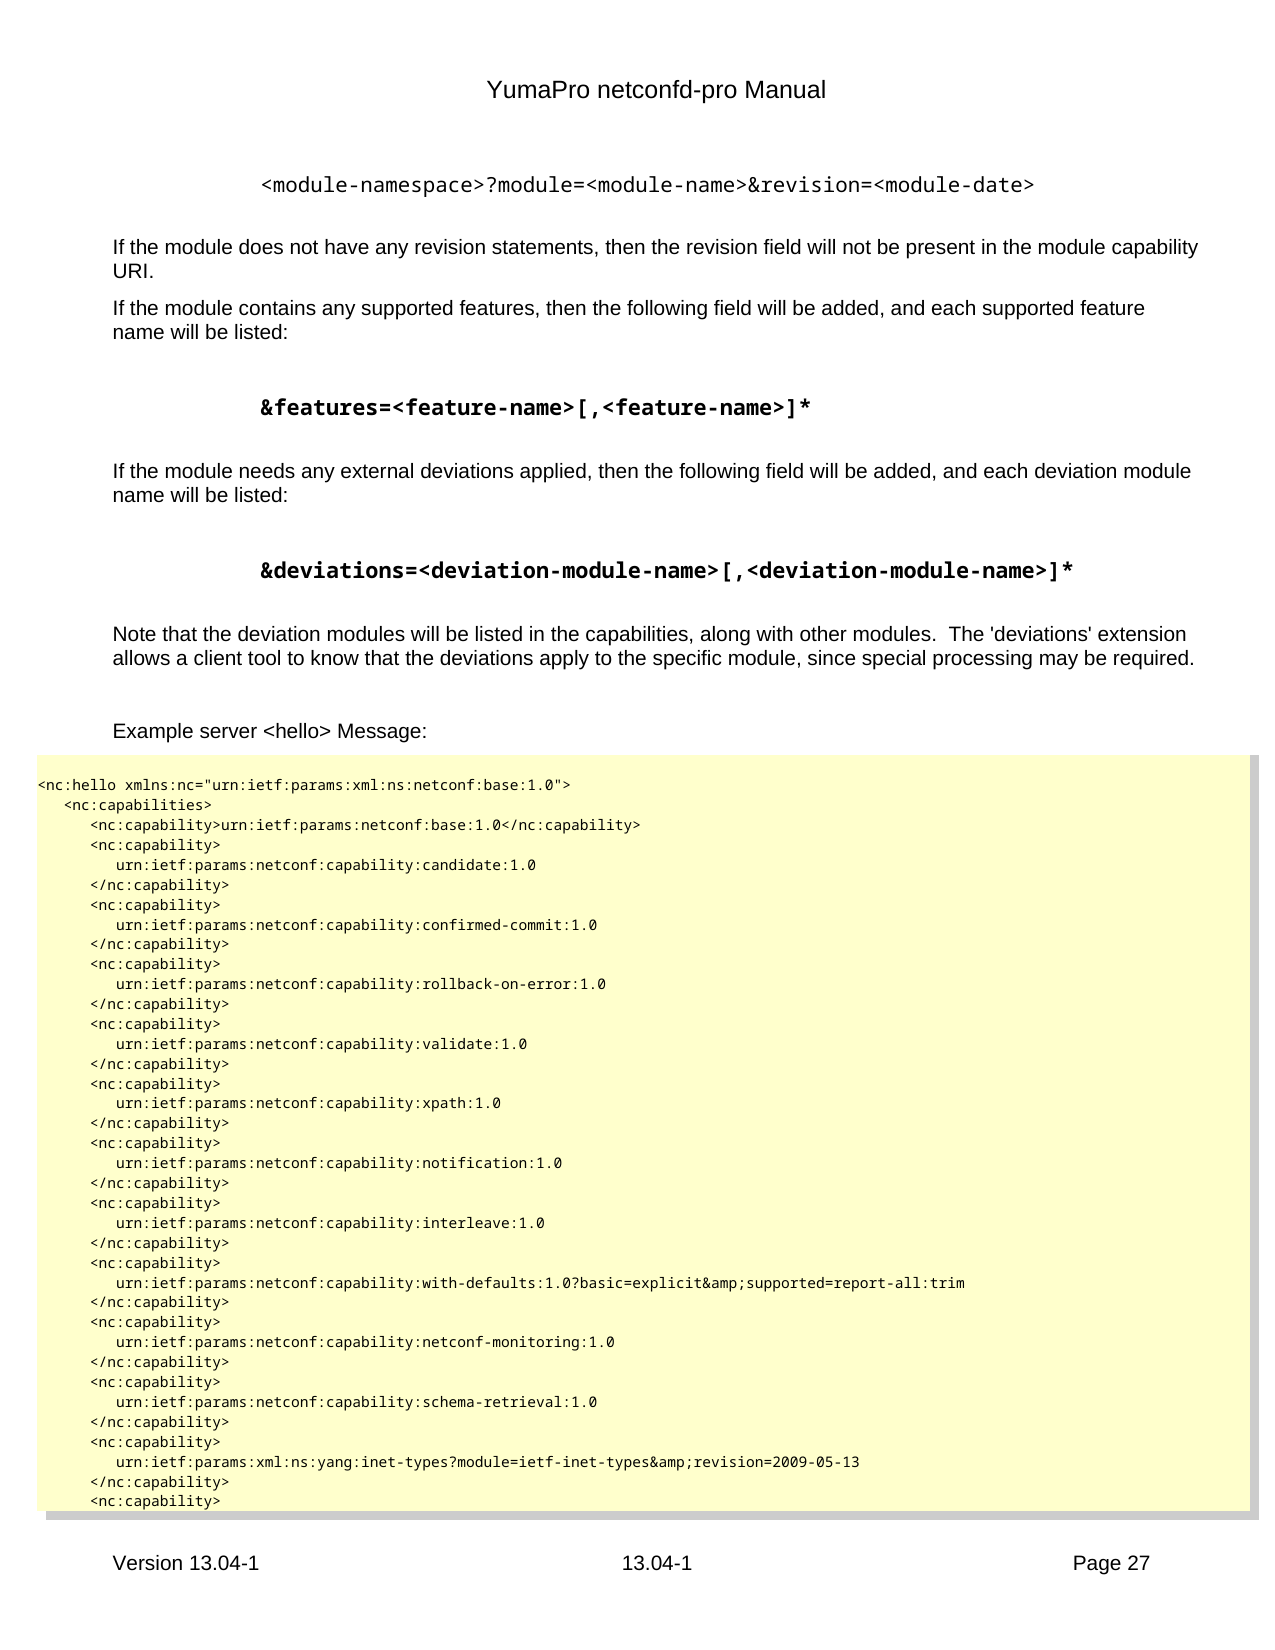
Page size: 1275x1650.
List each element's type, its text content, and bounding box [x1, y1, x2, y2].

text &deviations=<deviation-module-name>[,<deviation-module-name>]* [186, 556, 1200, 585]
text </nc:capability> [37, 994, 1250, 1014]
text <nc:capability> [37, 1491, 1250, 1511]
text <nc:capabilities> [37, 795, 1250, 815]
text &features=<feature-name>[,<feature-name>]* [186, 392, 1200, 422]
text urn:ietf:params:netconf:capability:netconf-monitoring:1.0 [37, 1332, 1250, 1352]
text <module-namespace>?module=<module-name>&revision=<module-date> [186, 170, 1200, 199]
text urn:ietf:params:xml:ns:yang:inet-types?module=ietf-inet-types&amp;revision=2009-05-13 [37, 1451, 1250, 1471]
text <nc:capability>urn:ietf:params:netconf:base:1.0</nc:capability> [37, 815, 1250, 835]
text urn:ietf:params:netconf:capability:candidate:1.0 [37, 854, 1250, 874]
text If the module needs any external deviations applied, then the following field will be added, and each deviation module name will be listed: [112, 459, 1200, 507]
text <nc:capability> [37, 1372, 1250, 1392]
text </nc:capability> [37, 1173, 1250, 1193]
text urn:ietf:params:netconf:capability:rollback-on-error:1.0 [37, 974, 1250, 994]
text urn:ietf:params:netconf:capability:with-defaults:1.0?basic=explicit&amp;supported=report-all:trim [37, 1272, 1250, 1292]
text </nc:capability> [37, 1053, 1250, 1073]
text <nc:capability> [37, 1312, 1250, 1332]
text </nc:capability> [37, 874, 1250, 894]
text </nc:capability> [37, 1471, 1250, 1491]
text <nc:capability> [37, 835, 1250, 854]
text </nc:capability> [37, 1233, 1250, 1252]
text <nc:capability> [37, 894, 1250, 914]
text urn:ietf:params:netconf:capability:xpath:1.0 [37, 1093, 1250, 1113]
text </nc:capability> [37, 1113, 1250, 1133]
text <nc:hello xmlns:nc="urn:ietf:params:xml:ns:netconf:base:1.0"> [37, 775, 1250, 795]
text </nc:capability> [37, 1412, 1250, 1432]
text <nc:capability> [37, 1014, 1250, 1034]
text urn:ietf:params:netconf:capability:notification:1.0 [37, 1153, 1250, 1173]
text <nc:capability> [37, 1133, 1250, 1153]
text Example server <hello> Message: [112, 719, 1200, 743]
text Note that the deviation modules will be listed in the capabilities, along with other modules. The 'deviations' extension allows a client tool to know that the deviations apply to the specific module, since special processing may be required. [112, 622, 1200, 670]
text </nc:capability> [37, 1292, 1250, 1312]
text <nc:capability> [37, 954, 1250, 974]
text </nc:capability> [37, 1352, 1250, 1372]
text urn:ietf:params:netconf:capability:validate:1.0 [37, 1034, 1250, 1053]
text <nc:capability> [37, 1193, 1250, 1213]
text urn:ietf:params:netconf:capability:confirmed-commit:1.0 [37, 914, 1250, 934]
text If the module does not have any revision statements, then the revision field will not be present in the module capability URI. [112, 235, 1200, 283]
text </nc:capability> [37, 934, 1250, 954]
text urn:ietf:params:netconf:capability:schema-retrieval:1.0 [37, 1392, 1250, 1412]
text <nc:capability> [37, 1252, 1250, 1272]
text <nc:capability> [37, 1073, 1250, 1093]
text urn:ietf:params:netconf:capability:interleave:1.0 [37, 1213, 1250, 1233]
text If the module contains any supported features, then the following field will be added, and each supported feature name will be listed: [112, 296, 1200, 343]
text <nc:capability> [37, 1432, 1250, 1451]
